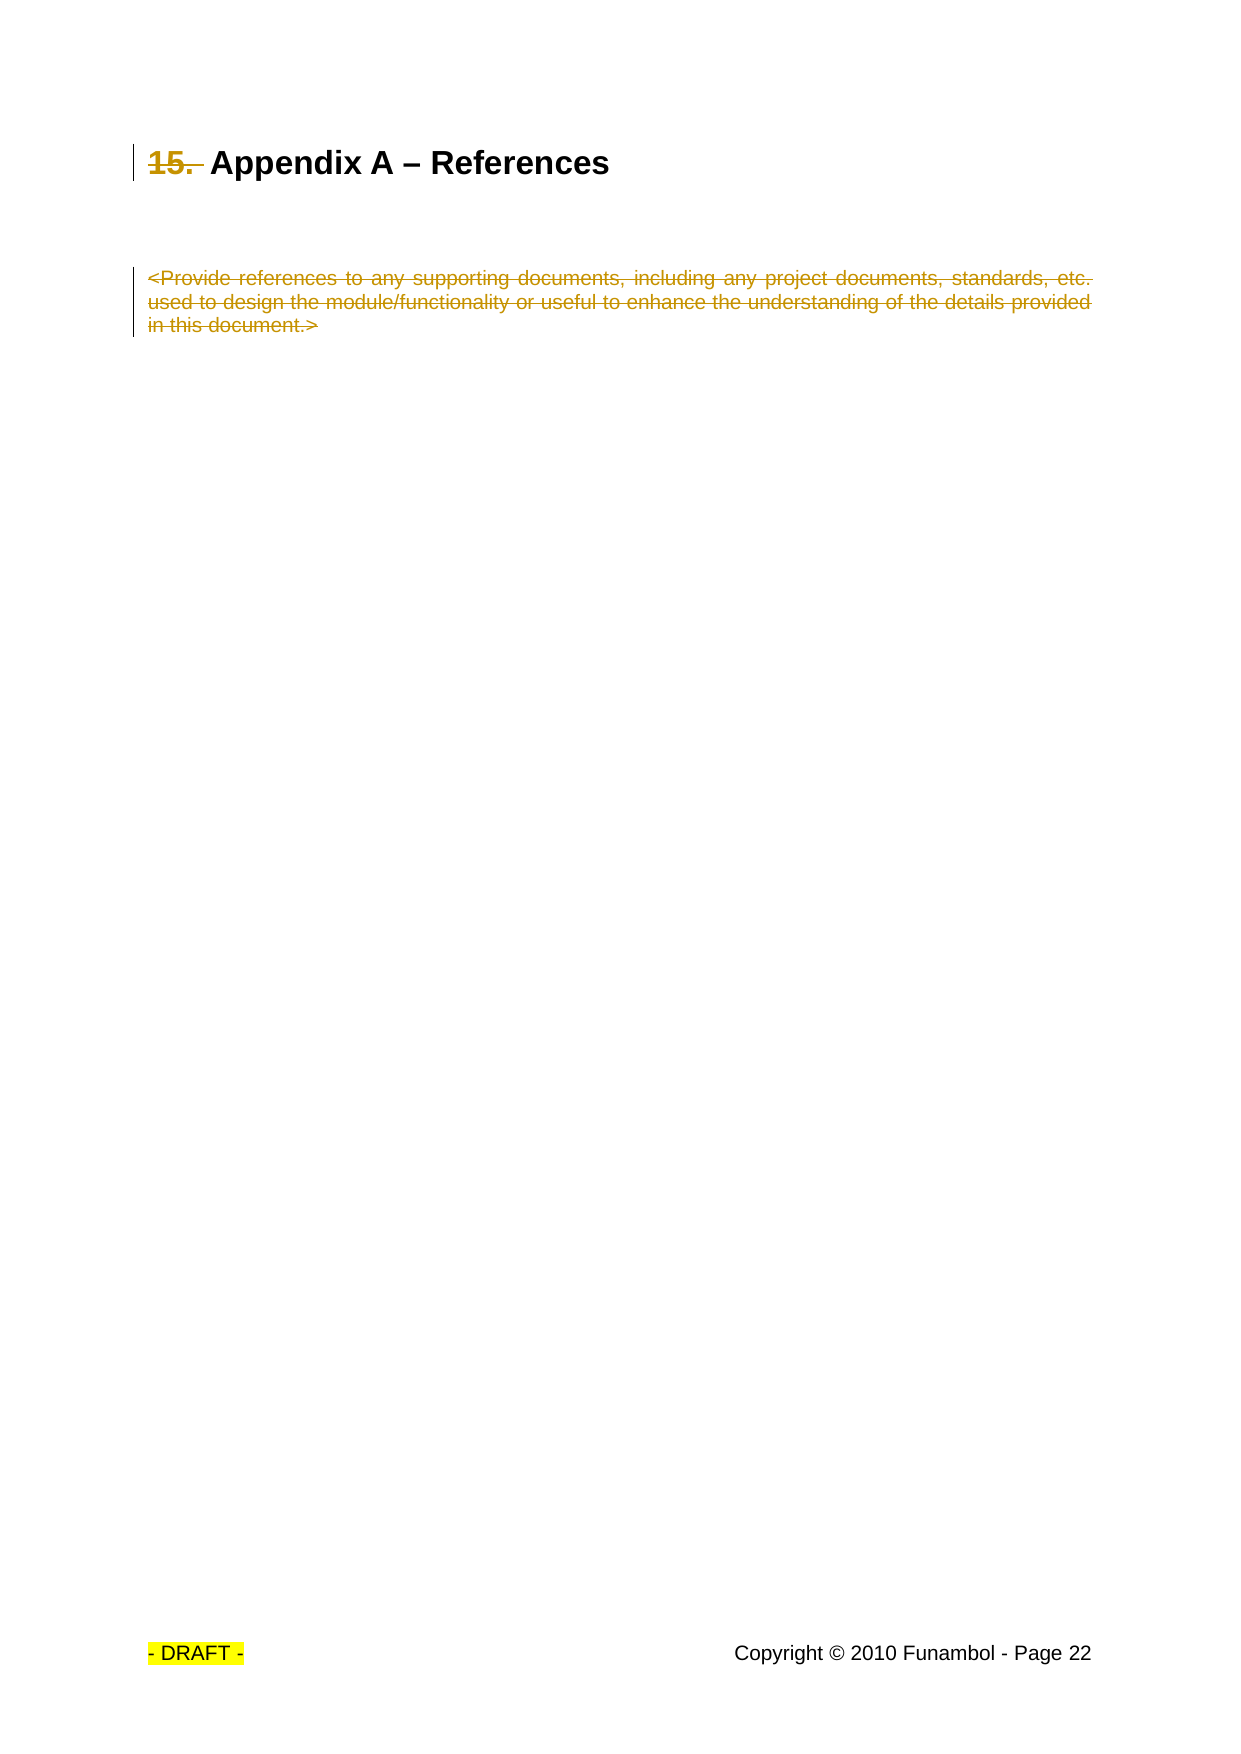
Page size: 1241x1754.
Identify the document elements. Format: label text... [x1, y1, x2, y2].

subtitle Appendix A – References [148, 144, 1093, 181]
